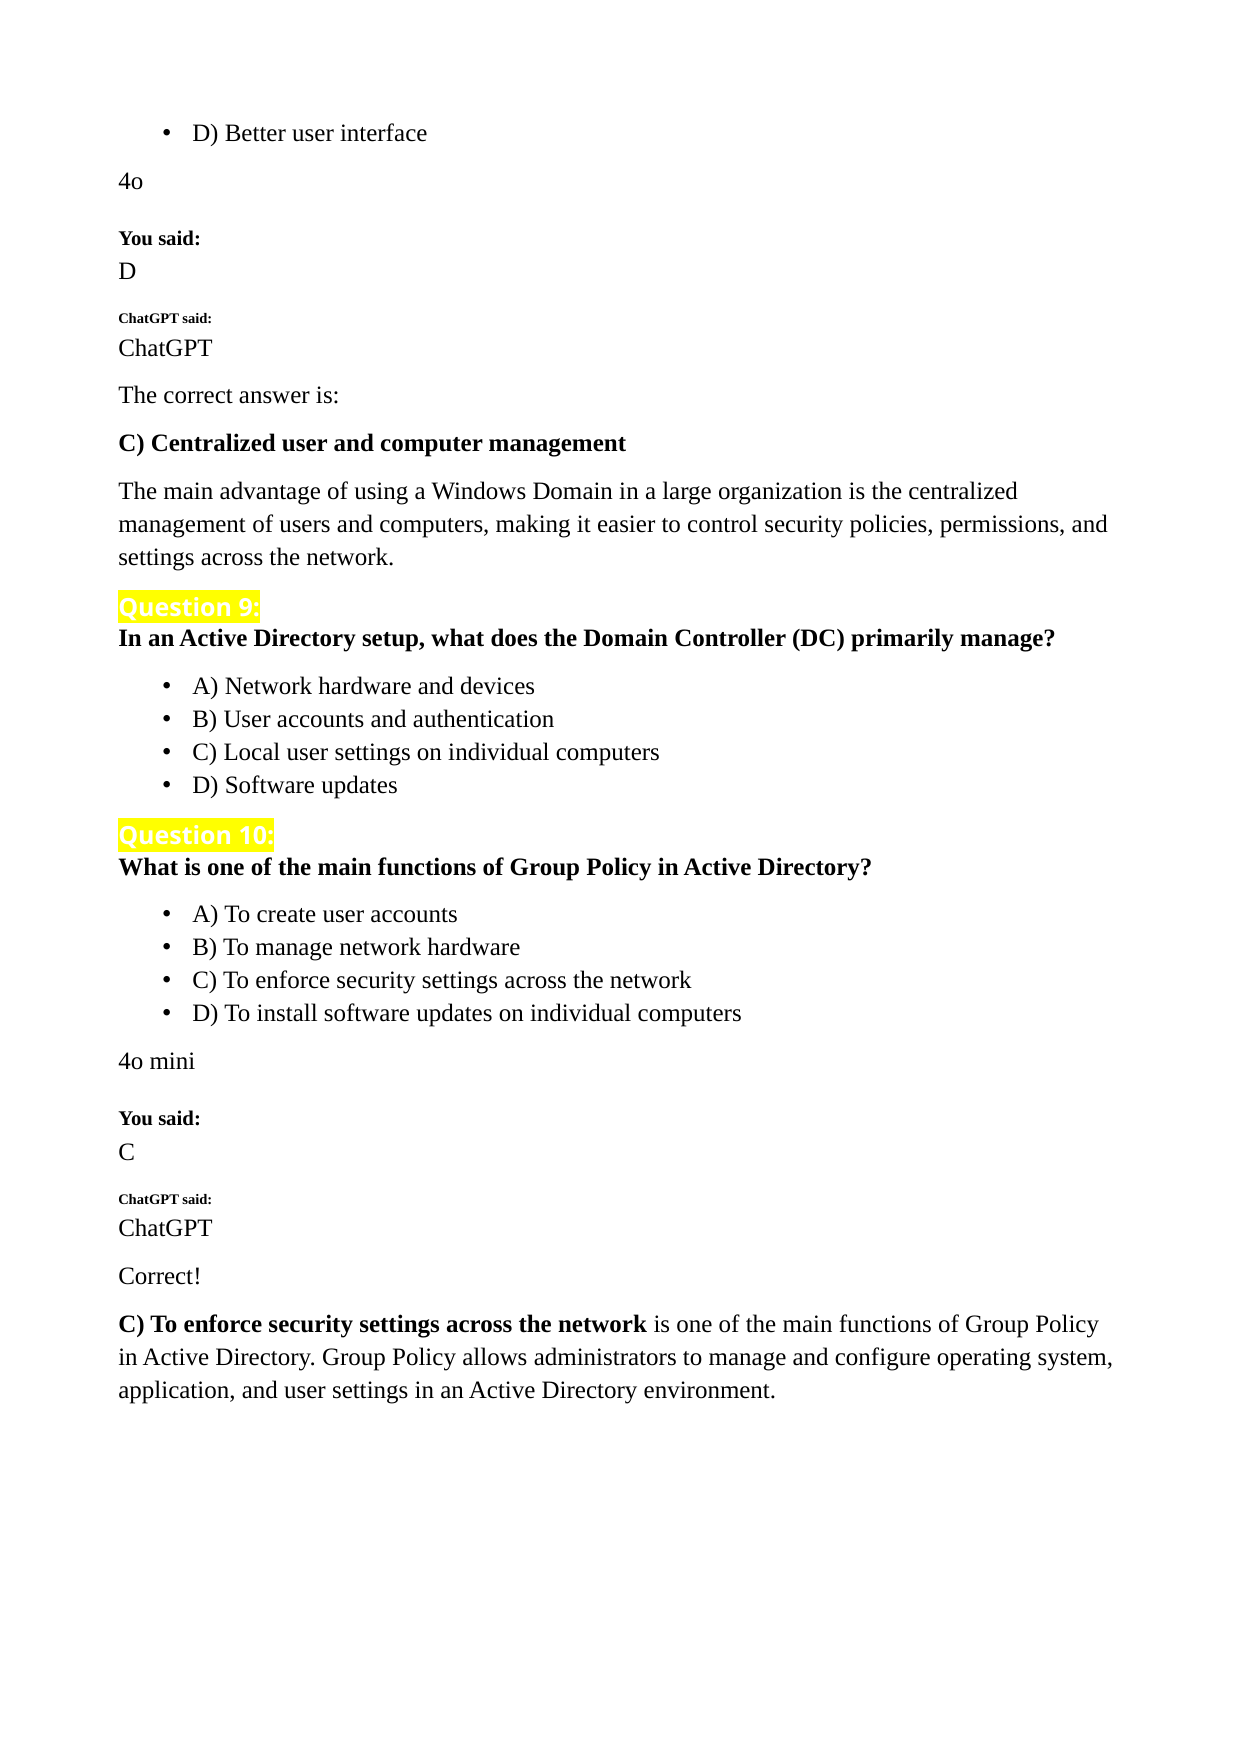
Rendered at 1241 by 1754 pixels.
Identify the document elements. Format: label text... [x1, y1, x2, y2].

subtitle ChatGPT said: [118, 310, 1122, 327]
text ChatGPT [118, 333, 1122, 362]
text The main advantage of using a Windows Domain in a large organization is the centralized management of users and computers, making it easier to control security policies, permissions, and settings across the network. [118, 476, 1122, 571]
text C) To enforce security settings across the network is one of the main functions of Group Policy in Active Directory. Group Policy allows administrators to manage and configure operating system, application, and user settings in an Active Directory environment. [118, 1309, 1122, 1403]
text C) Centralized user and computer management [118, 428, 1122, 457]
text C [118, 1137, 1122, 1165]
text Correct! [118, 1261, 1122, 1290]
subtitle ChatGPT said: [118, 1190, 1122, 1207]
text ChatGPT [118, 1213, 1122, 1242]
text 4o mini [118, 1046, 1122, 1075]
subtitle You said: [118, 226, 1122, 250]
list D) Better user interface [162, 118, 1122, 147]
text 4o [118, 166, 1122, 194]
text The correct answer is: [118, 381, 1122, 409]
list D) To install software updates on individual computers [162, 998, 1122, 1027]
subtitle Question 9: [118, 589, 1122, 623]
subtitle Question 10: [118, 818, 1122, 852]
text D [118, 256, 1122, 285]
text In an Active Directory setup, what does the Domain Controller (DC) primarily manage? [118, 623, 1122, 652]
list B) To manage network hardware [162, 932, 1122, 961]
list D) Software updates [162, 770, 1122, 799]
list C) To enforce security settings across the network [162, 966, 1122, 994]
list A) To create user accounts [162, 899, 1122, 928]
list C) Local user settings on individual computers [162, 737, 1122, 766]
list A) Network hardware and devices [162, 671, 1122, 700]
list B) User accounts and authentication [162, 704, 1122, 733]
text What is one of the main functions of Group Policy in Active Directory? [118, 852, 1122, 881]
subtitle You said: [118, 1106, 1122, 1130]
